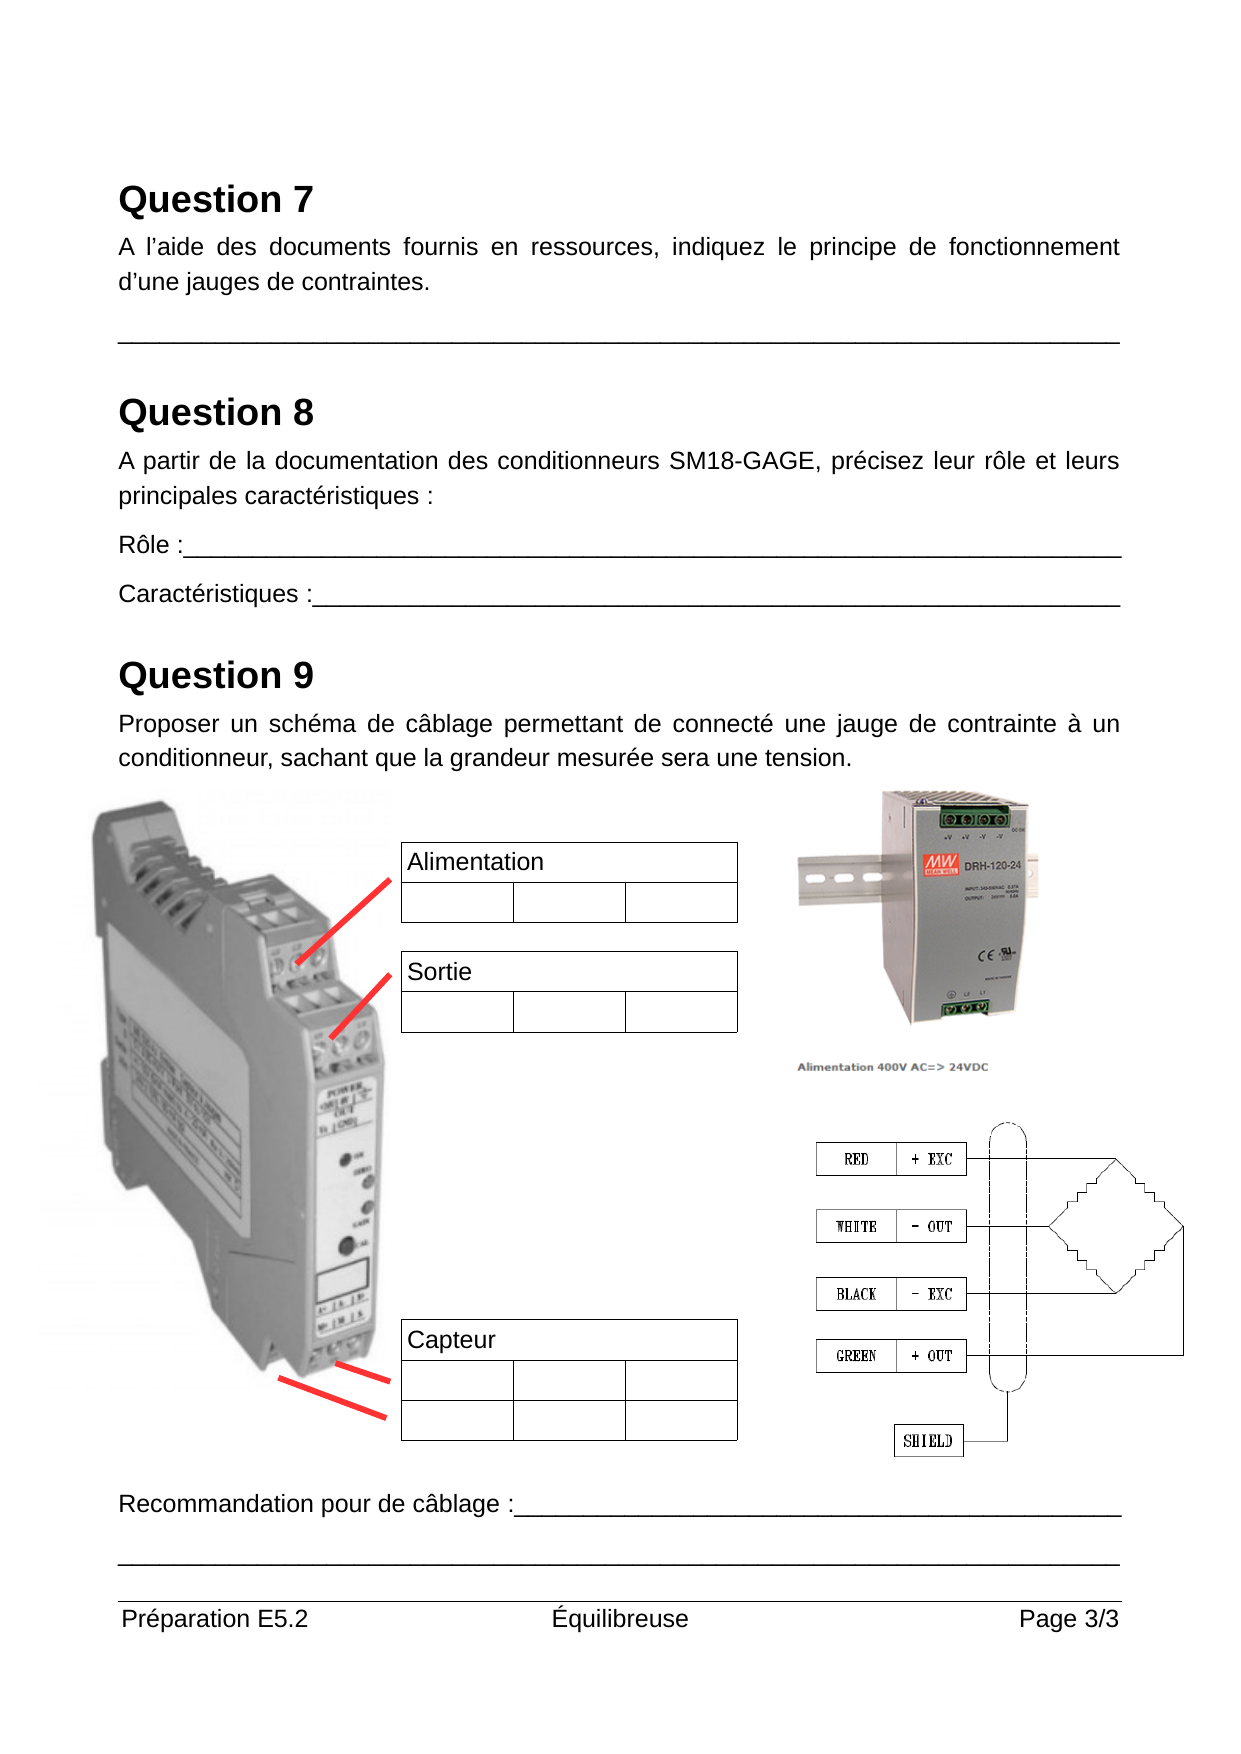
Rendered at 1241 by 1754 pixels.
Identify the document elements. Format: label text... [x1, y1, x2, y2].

table_header Alimentation [402, 843, 737, 882]
picture [36, 789, 391, 1395]
table_cell [514, 992, 625, 1032]
text Rôle : [118, 530, 1122, 558]
text Caractéristiques : [118, 579, 1122, 607]
text A partir de la documentation des conditionneurs SM18-GAGE, précisez leur rôle et leurs principales caractéristiques : [118, 446, 1122, 509]
table_cell [514, 883, 625, 922]
picture [796, 782, 1039, 1078]
subtitle Question 8 [118, 390, 1122, 434]
table_cell [626, 992, 737, 1032]
subtitle Question 9 [118, 653, 1122, 696]
text Proposer un schéma de câblage permettant de connecté une jauge de contrainte à un conditionneur, sachant que la grandeur mesurée sera une tension. [118, 709, 1122, 772]
text A l’aide des documents fournis en ressources, indiquez le principe de fonctionnement d’une jauges de contraintes. [118, 232, 1122, 296]
table_cell [626, 1401, 737, 1440]
picture [780, 1112, 1203, 1464]
table_cell [402, 1361, 513, 1400]
table_header Capteur [402, 1320, 737, 1359]
table_cell [626, 883, 737, 922]
table_header Sortie [402, 952, 737, 991]
text Recommandation pour de câblage : [118, 1489, 1122, 1518]
table_cell [514, 1361, 625, 1400]
subtitle Question 7 [118, 176, 1122, 220]
table_cell [402, 883, 513, 922]
table_cell [402, 1401, 513, 1440]
table_cell [514, 1401, 625, 1440]
table_cell [626, 1361, 737, 1400]
table_cell [402, 992, 513, 1032]
